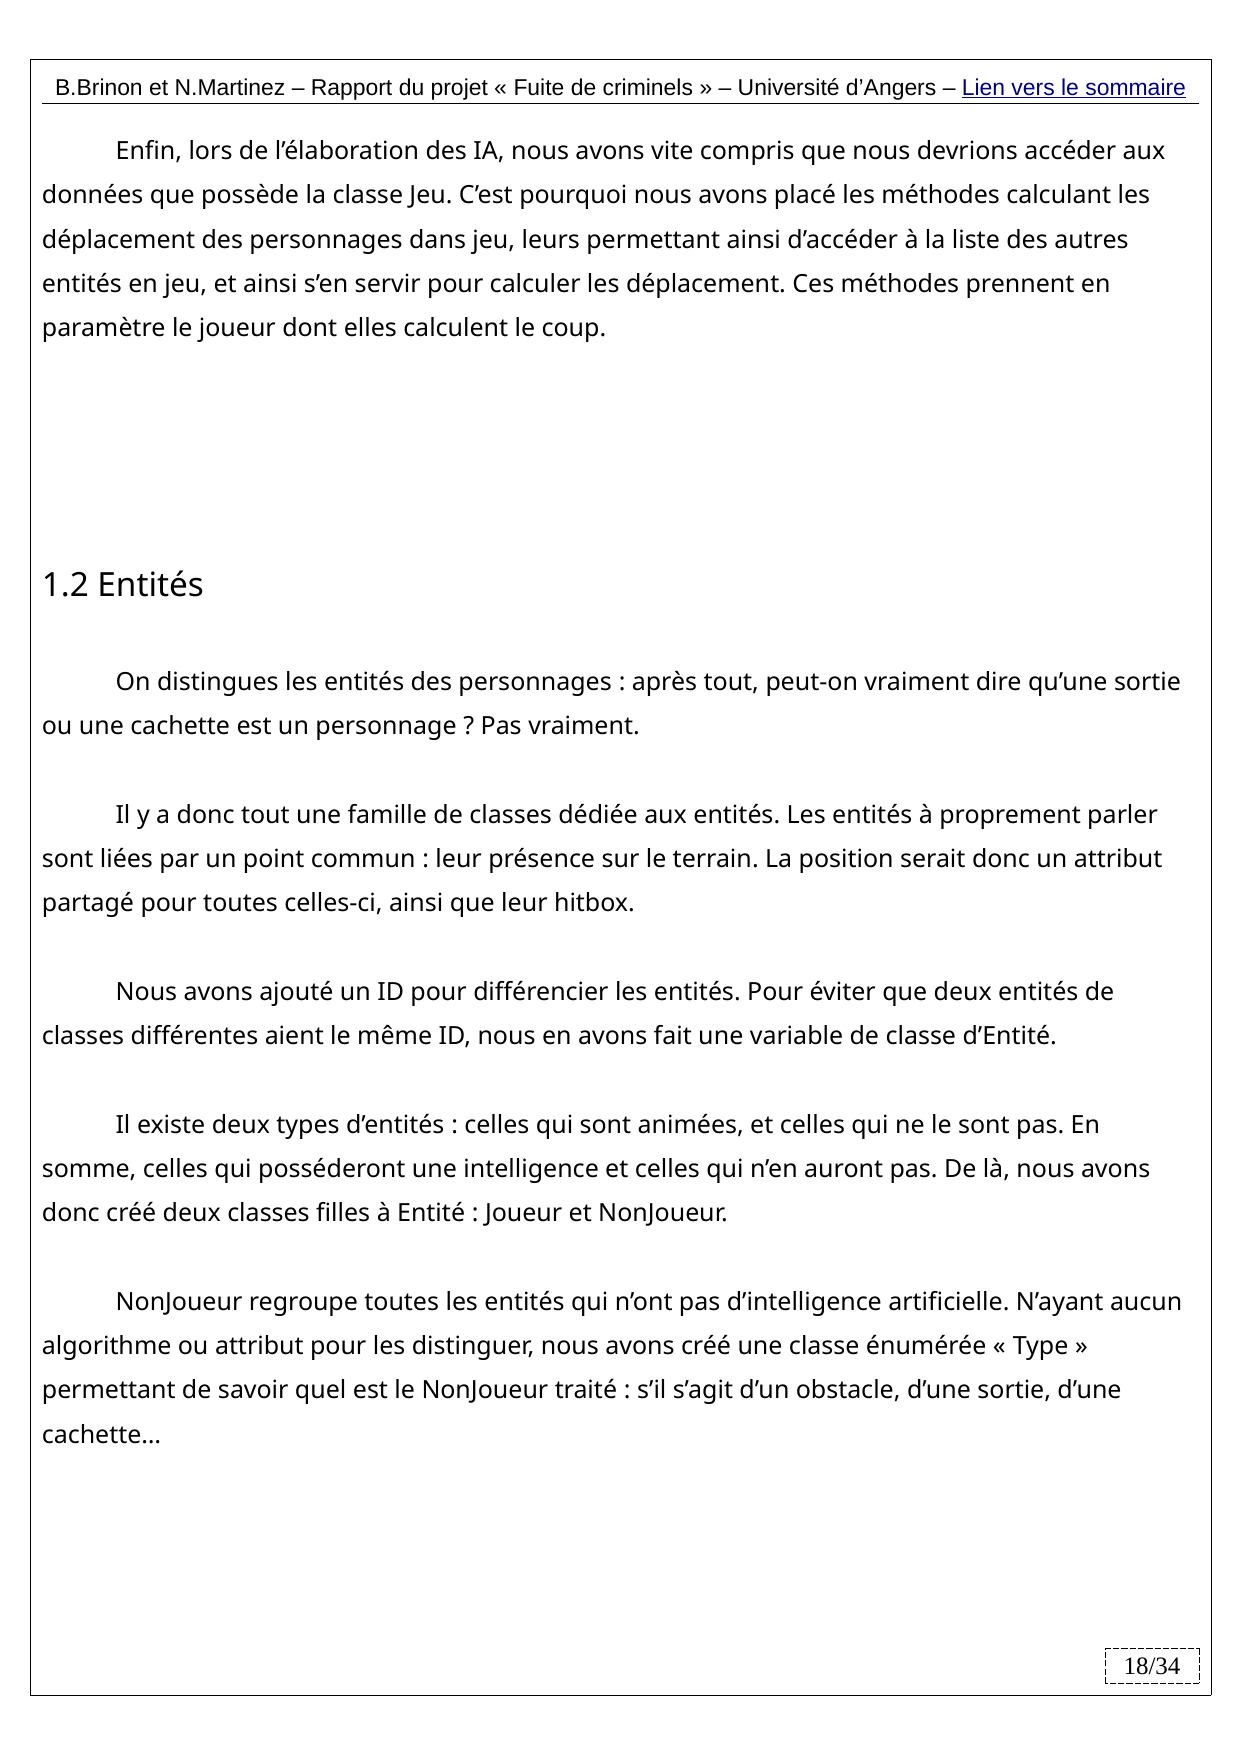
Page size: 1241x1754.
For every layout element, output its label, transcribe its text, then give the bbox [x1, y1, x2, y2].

text Nous avons ajouté un ID pour différencier les entités. Pour éviter que deux entités de classes différentes aient le même ID, nous en avons fait une variable de classe d’Entité. [42, 974, 1199, 1052]
text Il y a donc tout une famille de classes dédiée aux entités. Les entités à proprement parler sont liées par un point commun : leur présence sur le terrain. La position serait donc un attribut partagé pour toutes celles-ci, ainsi que leur hitbox. [42, 797, 1199, 919]
text NonJoueur regroupe toutes les entités qui n’ont pas d’intelligence artificielle. N’ayant aucun algorithme ou attribut pour les distinguer, nous avons créé une classe énumérée « Type » permettant de savoir quel est le NonJoueur traité : s’il s’agit d’un obstacle, d’une sortie, d’une cachette… [42, 1283, 1199, 1450]
text Il existe deux types d’entités : celles qui sont animées, et celles qui ne le sont pas. En somme, celles qui posséderont une intelligence et celles qui n’en auront pas. De là, nous avons donc créé deux classes filles à Entité : Joueur et NonJoueur. [42, 1106, 1199, 1229]
text On distingues les entités des personnages : après tout, peut-on vraiment dire qu’une sortie ou une cachette est un personnage ? Pas vraiment. [42, 664, 1199, 742]
text Enfin, lors de l’élaboration des IA, nous avons vite compris que nous devrions accéder aux données que possède la classe Jeu. C’est pourquoi nous avons placé les méthodes calculant les déplacement des personnages dans jeu, leurs permettant ainsi d’accéder à la liste des autres entités en jeu, et ainsi s’en servir pour calculer les déplacement. Ces méthodes prennent en paramètre le joueur dont elles calculent le coup. [42, 133, 1199, 344]
text 1.2 Entités [42, 561, 1199, 606]
